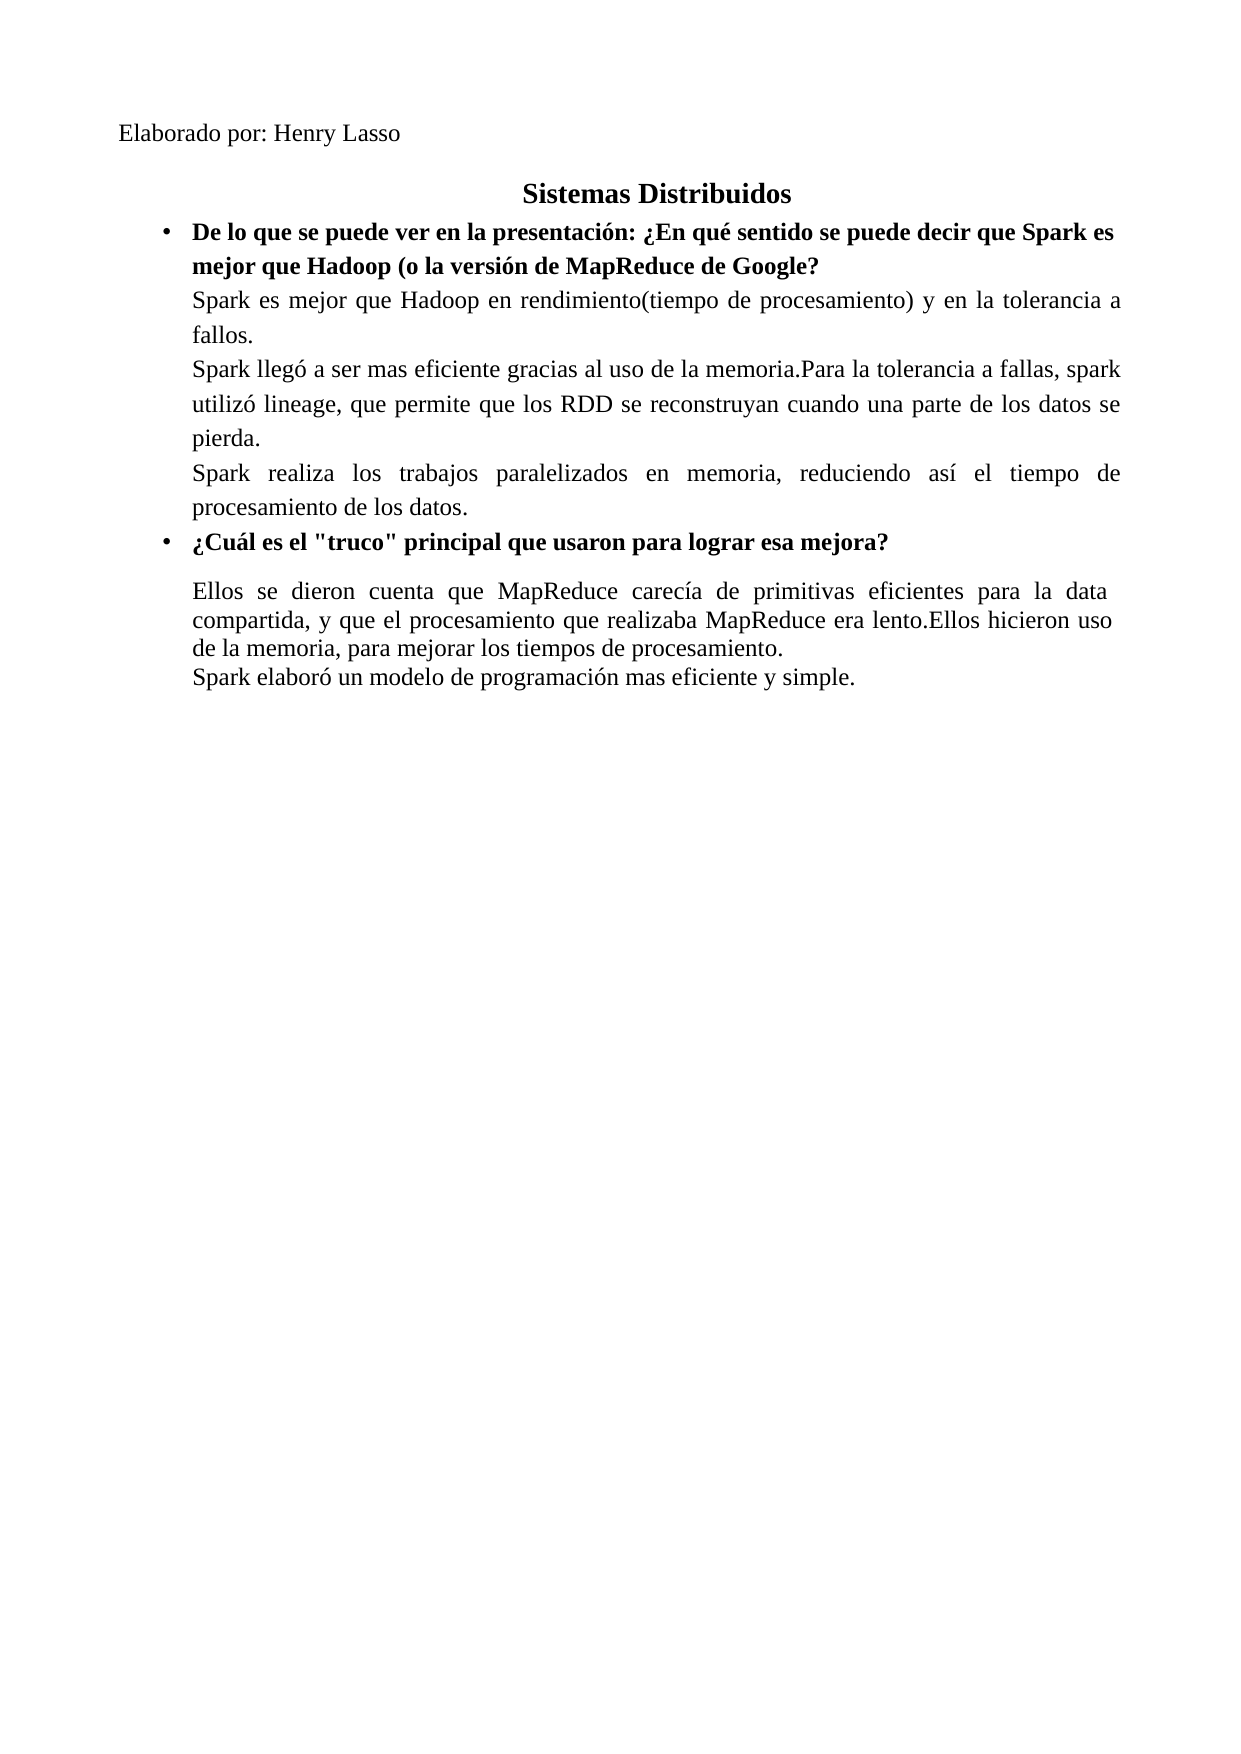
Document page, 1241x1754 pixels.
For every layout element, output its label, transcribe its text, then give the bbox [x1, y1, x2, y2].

list De lo que se puede ver en la presentación: ¿En qué sentido se puede decir que Spark es mejor que Hadoop (o la versión de MapReduce de Google? [162, 217, 1122, 280]
list Sistemas Distribuidos [162, 176, 1122, 210]
list ¿Cuál es el "truco" principal que usaron para lograr esa mejora? [162, 527, 1122, 556]
list Spark llegó a ser mas eficiente gracias al uso de la memoria.Para la tolerancia a fallas, spark utilizó lineage, que permite que los RDD se reconstruyan cuando una parte de los datos se pierda. [162, 354, 1122, 452]
text Spark elaboró un modelo de programación mas eficiente y simple. [118, 662, 1122, 691]
list Spark realiza los trabajos paralelizados en memoria, reduciendo así el tiempo de procesamiento de los datos. [162, 458, 1122, 521]
text Ellos se dieron cuenta que MapReduce carecía de primitivas eficientes para la data compartida, y que el procesamiento que realizaba MapReduce era lento.Ellos hicieron uso de la memoria, para mejorar los tiempos de procesamiento. [118, 576, 1122, 662]
list Spark es mejor que Hadoop en rendimiento(tiempo de procesamiento) y en la tolerancia a fallos. [162, 286, 1122, 349]
